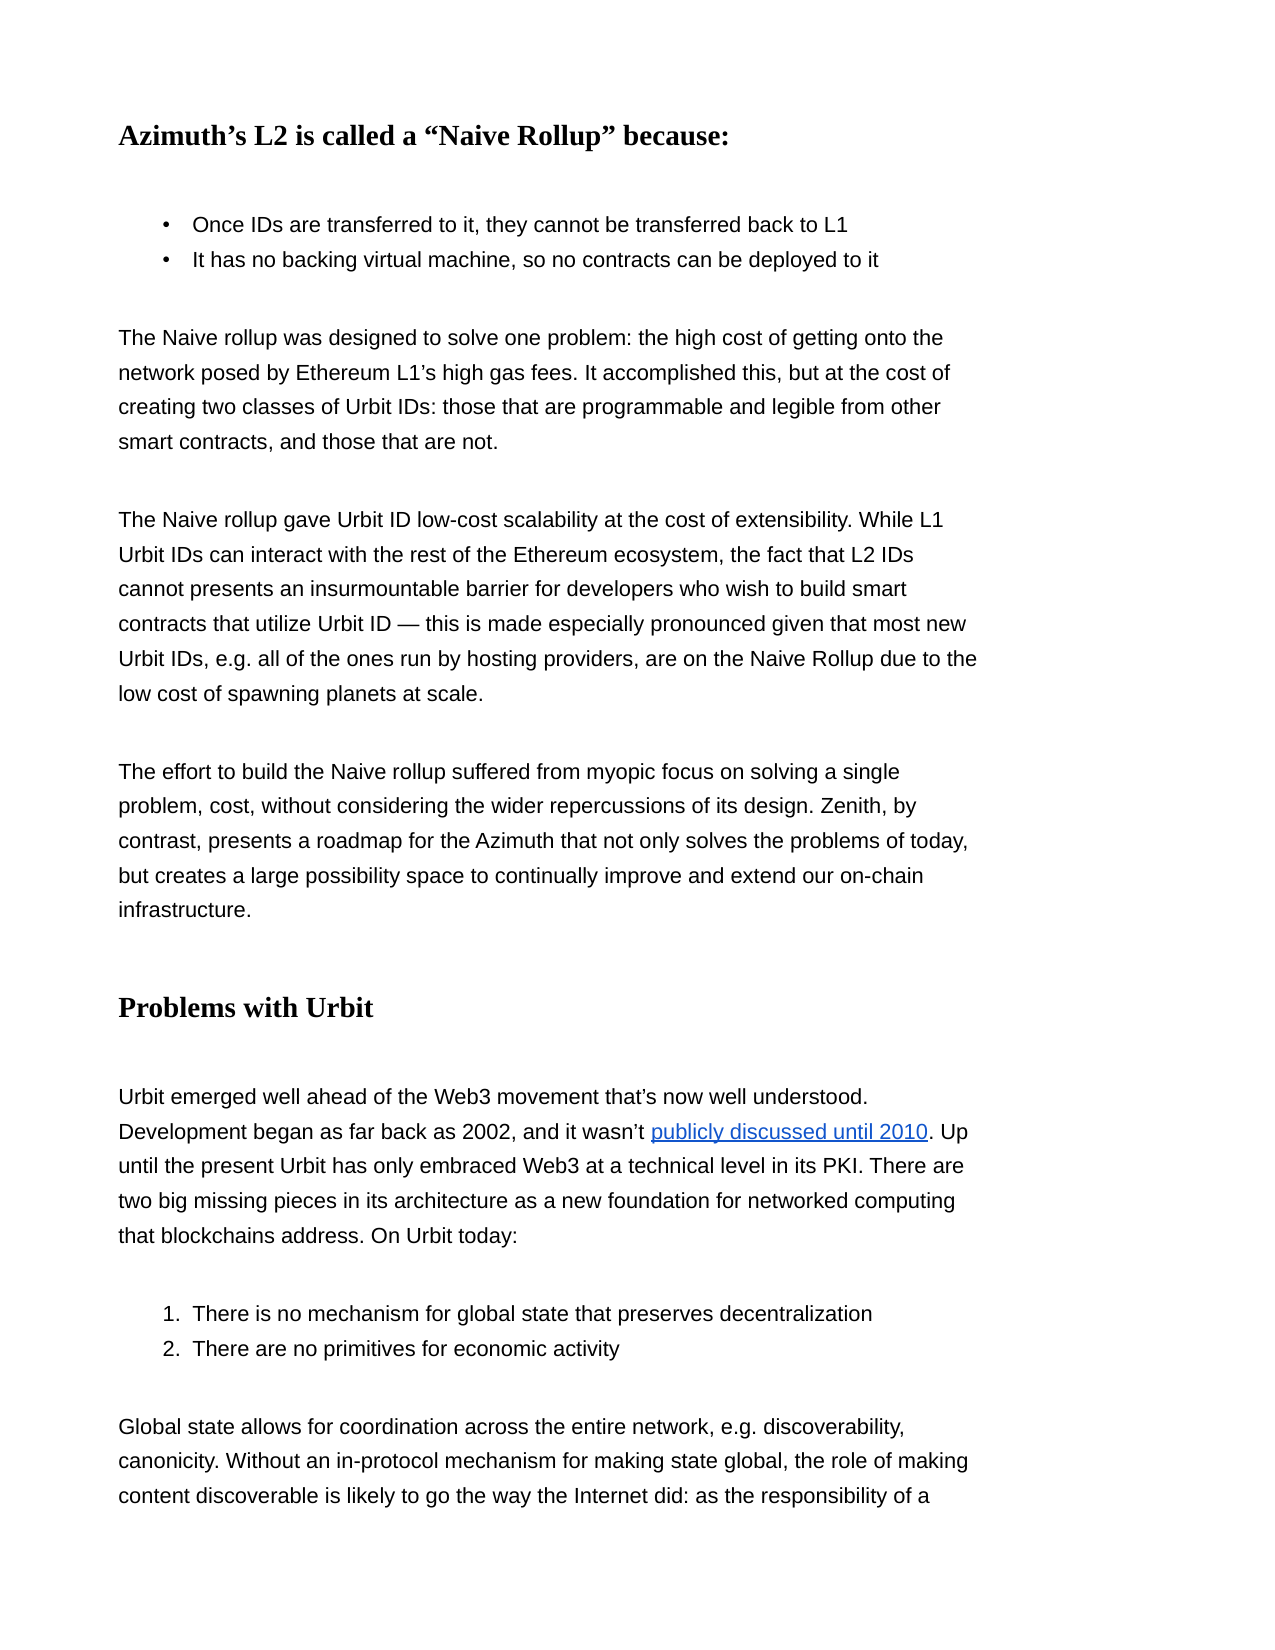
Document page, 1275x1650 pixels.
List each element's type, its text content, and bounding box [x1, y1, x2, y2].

list There are no primitives for economic activity [162, 1336, 980, 1361]
text Global state allows for coordination across the entire network, e.g. discoverability, canonicity. Without an in-protocol mechanism for making state global, the role of making content discoverable is likely to go the way the Internet did: as the responsibility of a [118, 1414, 980, 1508]
text The Naive rollup gave Urbit ID low-cost scalability at the cost of extensibility. While L1 Urbit IDs can interact with the rest of the Ethereum ecosystem, the fact that L2 IDs cannot presents an insurmountable barrier for developers who wish to build smart contracts that utilize Urbit ID — this is made especially pronounced given that most new Urbit IDs, e.g. all of the ones run by hosting providers, are on the Naive Rollup due to the low cost of spawning planets at scale. [118, 507, 980, 706]
text Urbit emerged well ahead of the Web3 movement that’s now well understood. Development began as far back as 2002, and it wasn’t publicly discussed until 2010. Up until the present Urbit has only embraced Web3 at a technical level in its PKI. There are two big missing pieces in its architecture as a new foundation for networked computing that blockchains address. On Urbit today: [118, 1084, 980, 1248]
text The effort to build the Naive rollup suffered from myopic focus on solving a single problem, cost, without considering the wider repercussions of its design. Zenith, by contrast, presents a roadmap for the Azimuth that not only solves the problems of today, but creates a large possibility space to continually improve and extend our on-chain infrastructure. [118, 759, 980, 923]
text The Naive rollup was designed to solve one problem: the high cost of getting onto the network posed by Ethereum L1’s high gas fees. It accomplished this, but at the cost of creating two classes of Urbit IDs: those that are programmable and legible from other smart contracts, and those that are not. [118, 325, 980, 454]
subtitle Azimuth’s L2 is called a “Naive Rollup” because: [118, 118, 980, 152]
subtitle Problems with Urbit [118, 990, 980, 1024]
list It has no backing virtual machine, so no contracts can be deployed to it [162, 246, 980, 272]
list Once IDs are transferred to it, they cannot be transferred back to L1 [162, 212, 980, 237]
list There is no mechanism for global state that preserves decentralization [162, 1301, 980, 1326]
